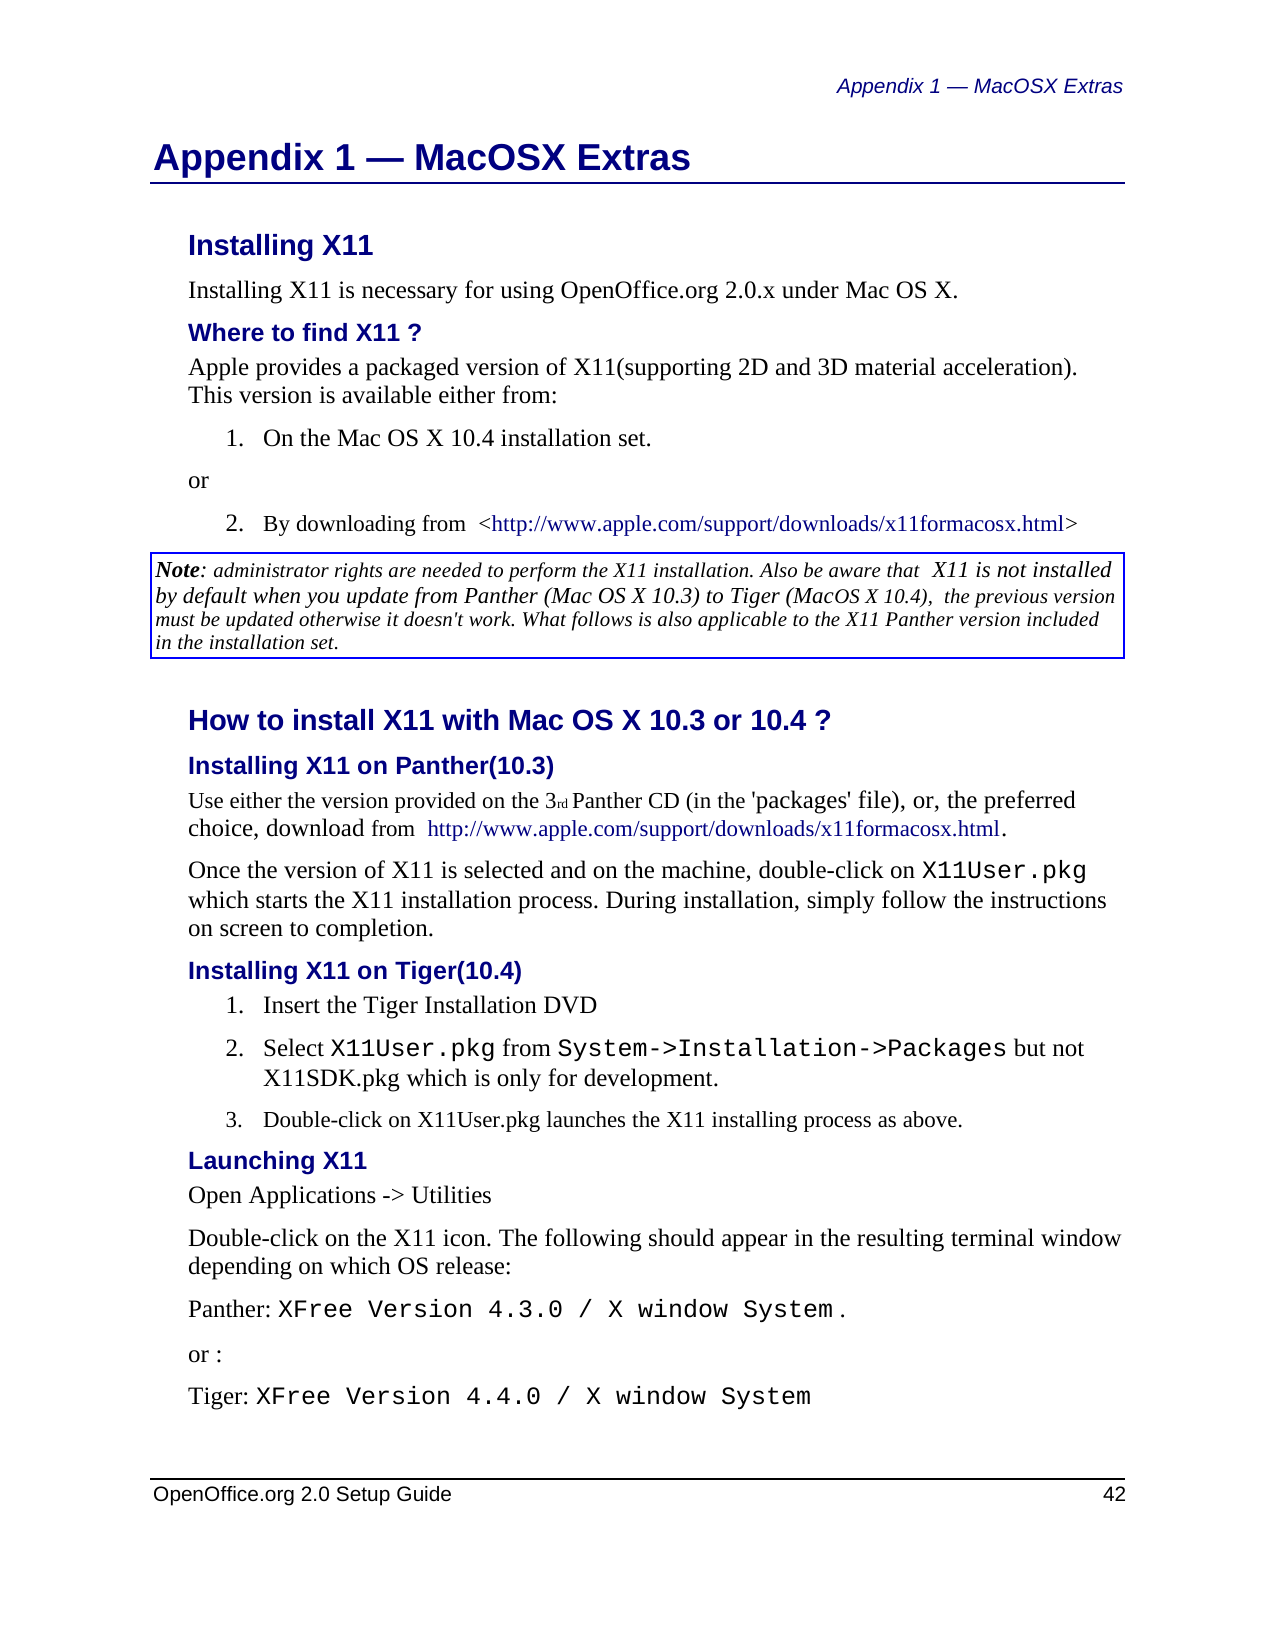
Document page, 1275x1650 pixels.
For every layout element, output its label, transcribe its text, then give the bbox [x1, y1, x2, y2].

text Once the version of X11 is selected and on the machine, double-click on X11User.pkg which starts the X11 installation process. During installation, simply follow the instructions on screen to completion. [188, 856, 1125, 942]
subtitle Installing X11 on Tiger(10.4) [188, 957, 1125, 985]
subtitle Installing X11 [188, 229, 1125, 261]
text or : [188, 1339, 1125, 1367]
list Insert the Tiger Installation DVD [225, 991, 1125, 1019]
subtitle Launching X11 [188, 1147, 1125, 1175]
subtitle Installing X11 on Panther(10.3) [188, 752, 1125, 779]
text Open Applications -> Utilities [188, 1181, 1125, 1209]
subtitle Where to find X11 ? [188, 319, 1125, 347]
subtitle Appendix 1 — MacOSX Extras [150, 134, 1125, 182]
list By downloading from <http://www.apple.com/support/downloads/x11formacosx.html> [225, 509, 1125, 537]
text Note: administrator rights are needed to perform the X11 installation. Also be aware that X11 is not installed by default when you update from Panther (Mac OS X 10.3) to Tiger (MacOS X 10.4), the previous version must be updated otherwise it doesn't work. What follows is also applicable to the X11 Panther version included in the installation set. [152, 554, 1123, 657]
list Double-click on X11User.pkg launches the X11 installing process as above. [225, 1107, 1125, 1132]
text or [188, 466, 1125, 494]
text Double-click on the X11 icon. The following should appear in the resulting terminal window depending on which OS release: [188, 1224, 1125, 1280]
text Tiger: XFree Version 4.4.0 / X window System [188, 1382, 1125, 1412]
text Use either the version provided on the 3rd Panther CD (in the 'packages' file), or, the preferred choice, download from http://www.apple.com/support/downloads/x11formacosx.html. [188, 786, 1125, 842]
text Panther: XFree Version 4.3.0 / X window System . [188, 1295, 1125, 1325]
text Apple provides a packaged version of X11(supporting 2D and 3D material acceleration). This version is available either from: [188, 353, 1125, 409]
subtitle How to install X11 with Mac OS X 10.3 or 10.4 ? [188, 704, 1125, 737]
list On the Mac OS X 10.4 installation set. [225, 424, 1125, 452]
text Installing X11 is necessary for using OpenOffice.org 2.0.x under Mac OS X. [188, 276, 1125, 304]
list Select X11User.pkg from System->Installation->Packages but not X11SDK.pkg which is only for development. [225, 1034, 1125, 1092]
